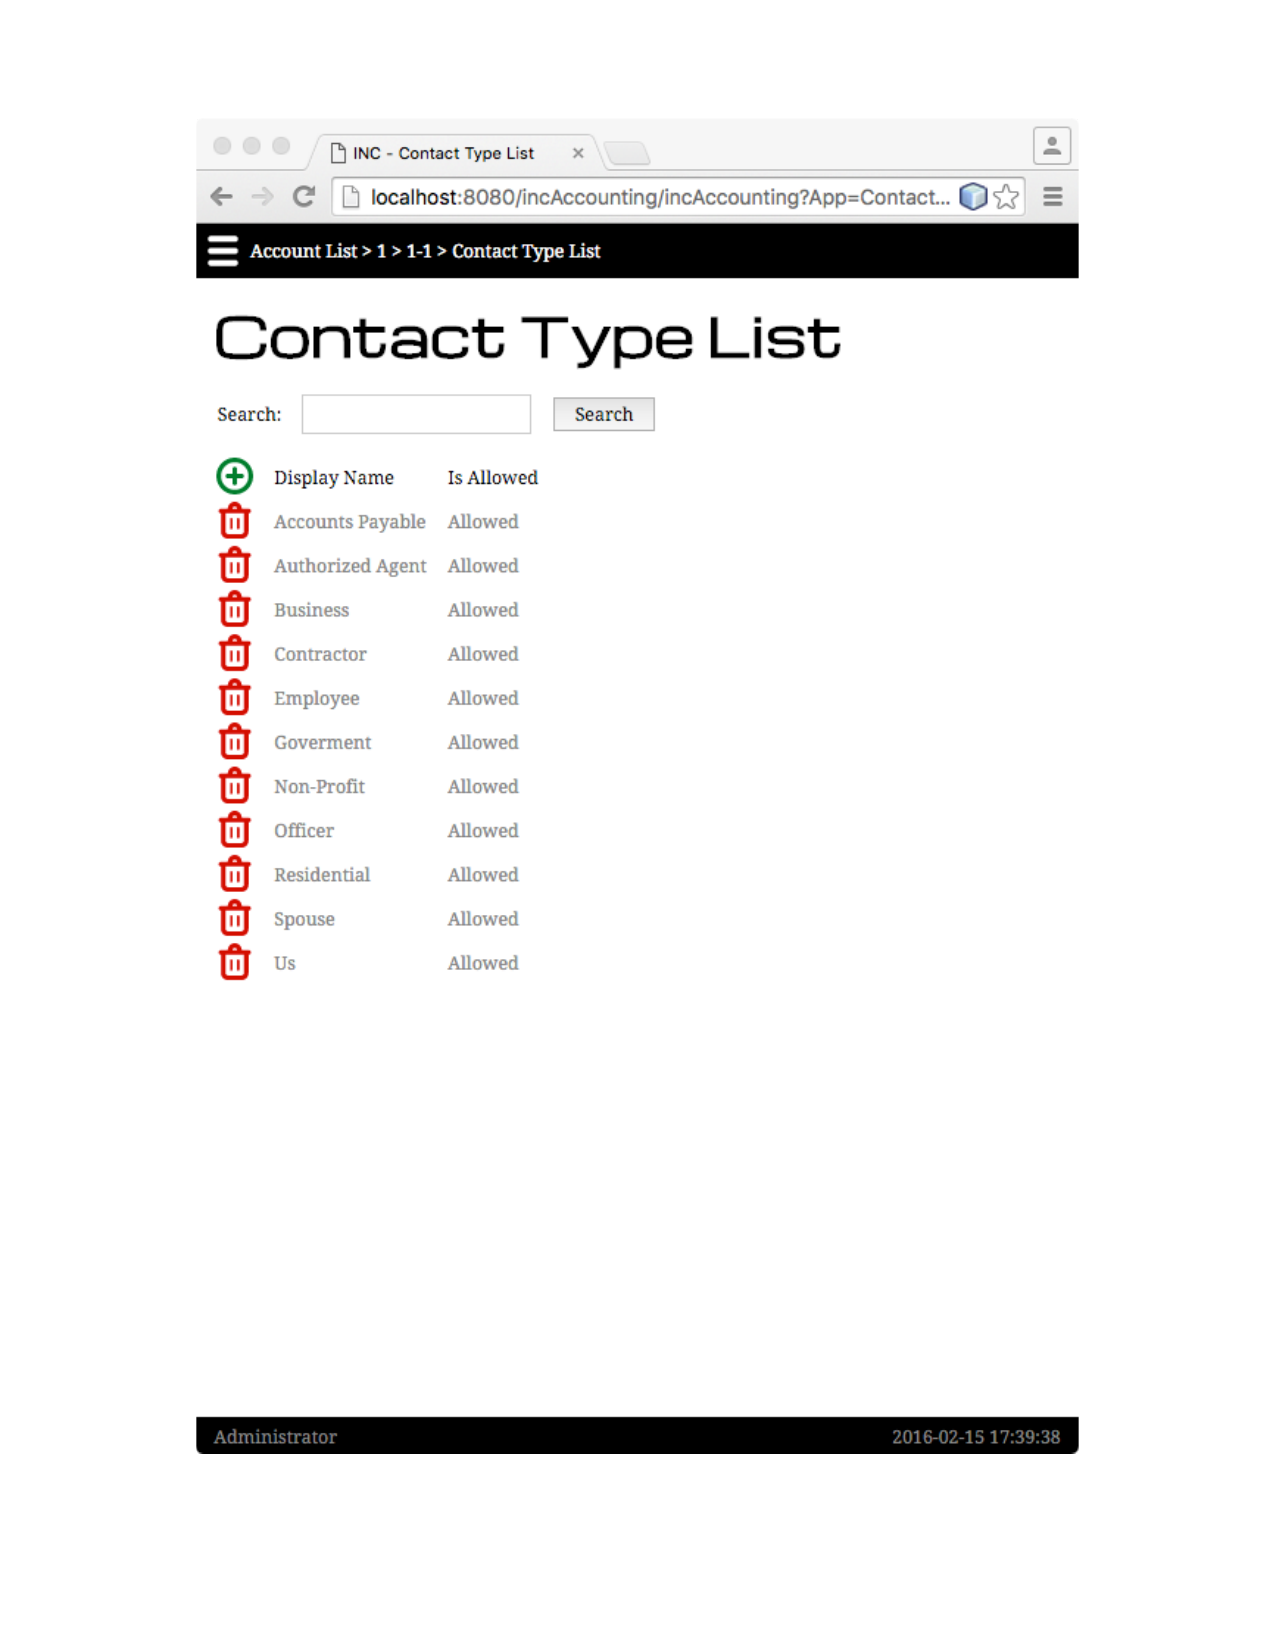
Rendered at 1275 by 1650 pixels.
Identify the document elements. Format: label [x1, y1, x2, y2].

picture [196, 118, 1079, 1454]
